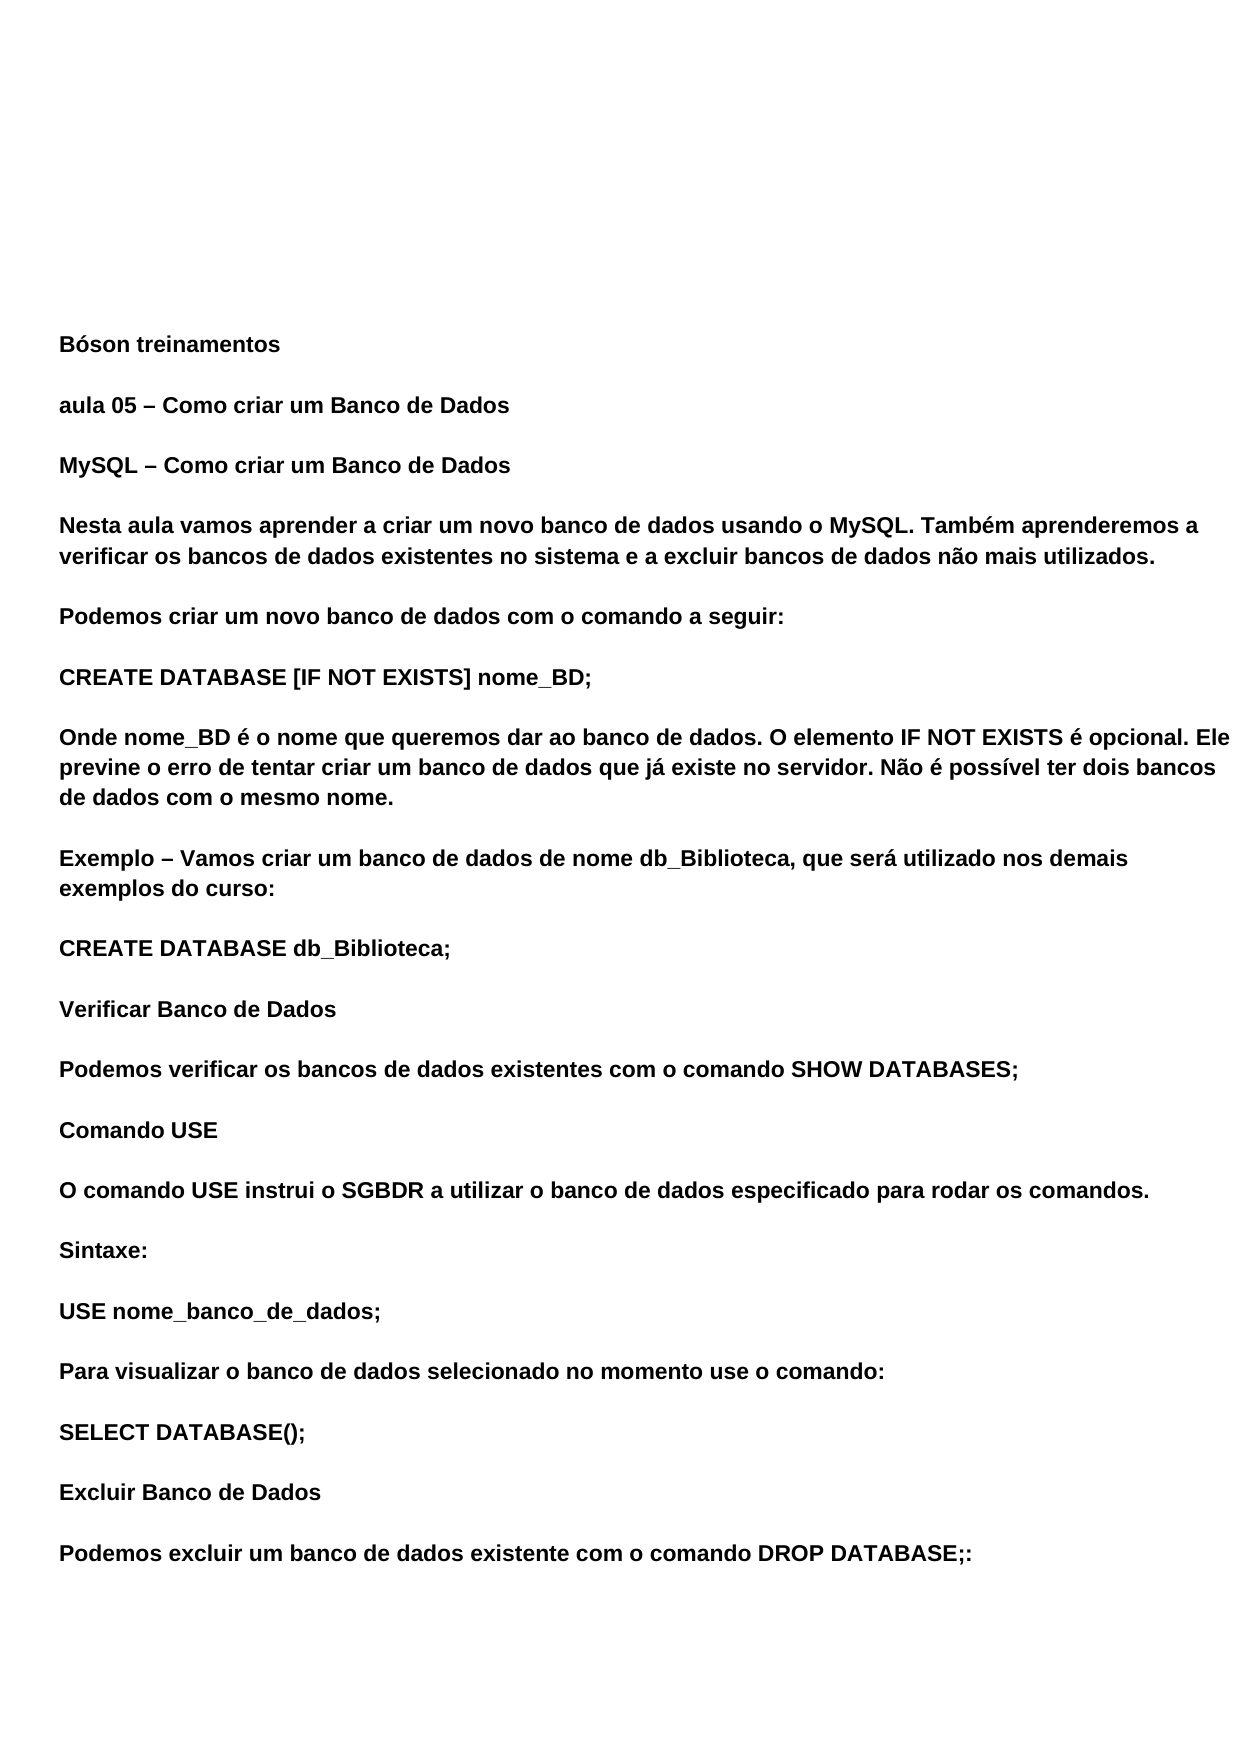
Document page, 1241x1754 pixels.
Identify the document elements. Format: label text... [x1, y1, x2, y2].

text MySQL – Como criar um Banco de Dados [59, 452, 1232, 478]
text Podemos excluir um banco de dados existente com o comando DROP DATABASE;: [59, 1539, 1232, 1566]
text Sintaxe: [59, 1237, 1232, 1264]
text Podemos criar um novo banco de dados com o comando a seguir: [59, 603, 1232, 629]
text Verificar Banco de Dados [59, 996, 1232, 1022]
text Nesta aula vamos aprender a criar um novo banco de dados usando o MySQL. Também aprenderemos a verificar os bancos de dados existentes no sistema e a excluir bancos de dados não mais utilizados. [59, 512, 1232, 569]
text Bóson treinamentos [59, 331, 1232, 358]
text aula 05 – Como criar um Banco de Dados [59, 392, 1232, 418]
text O comando USE instrui o SGBDR a utilizar o banco de dados especificado para rodar os comandos. [59, 1177, 1232, 1203]
text Excluir Banco de Dados [59, 1479, 1232, 1506]
text Comando USE [59, 1117, 1232, 1143]
text Onde nome_BD é o nome que queremos dar ao banco de dados. O elemento IF NOT EXISTS é opcional. Ele previne o erro de tentar criar um banco de dados que já existe no servidor. Não é possível ter dois bancos de dados com o mesmo nome. [59, 724, 1232, 811]
text CREATE DATABASE [IF NOT EXISTS] nome_BD; [59, 663, 1232, 690]
text CREATE DATABASE db_Biblioteca; [59, 935, 1232, 962]
text Para visualizar o banco de dados selecionado no momento use o comando: [59, 1358, 1232, 1385]
text SELECT DATABASE(); [59, 1419, 1232, 1445]
text Podemos verificar os bancos de dados existentes com o comando SHOW DATABASES; [59, 1056, 1232, 1083]
text Exemplo – Vamos criar um banco de dados de nome db_Biblioteca, que será utilizado nos demais exemplos do curso: [59, 845, 1232, 901]
text USE nome_banco_de_dados; [59, 1298, 1232, 1324]
